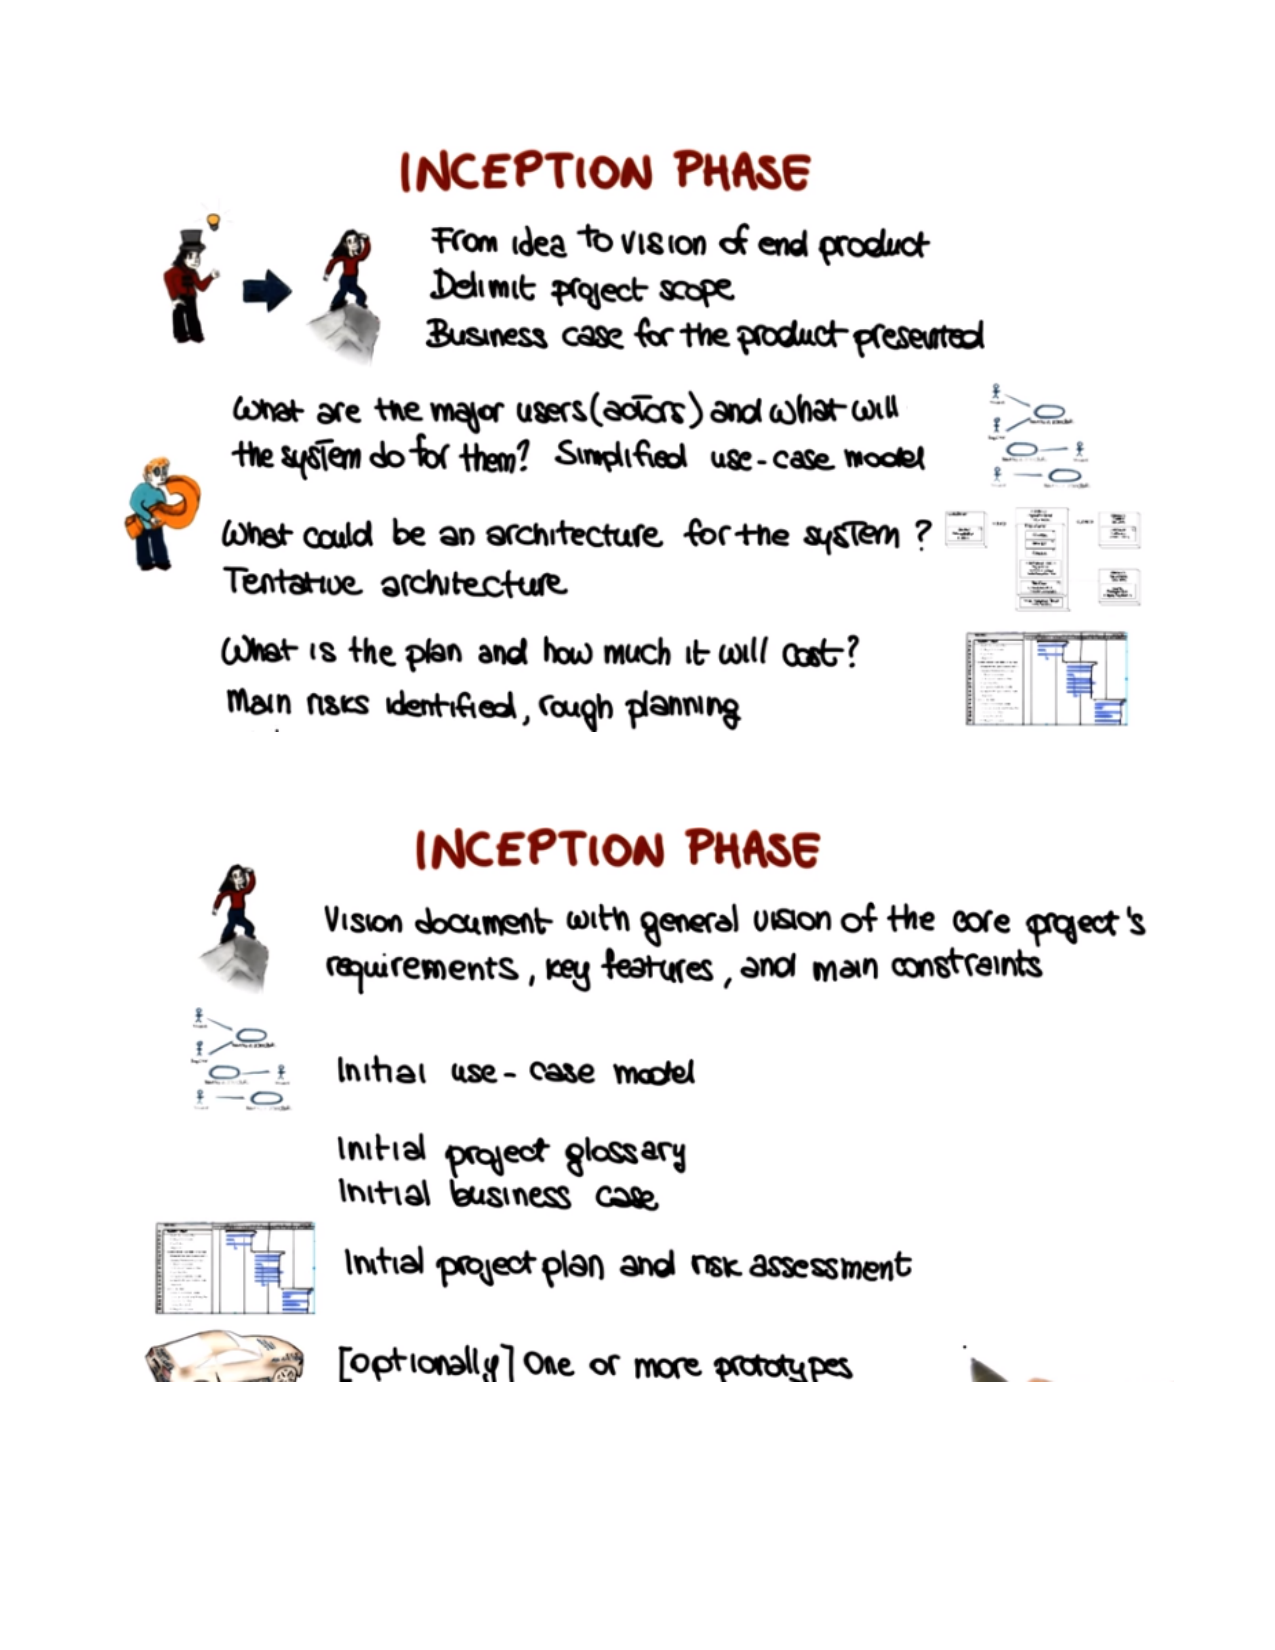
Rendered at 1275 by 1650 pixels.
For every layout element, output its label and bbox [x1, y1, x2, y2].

picture [118, 146, 1157, 732]
picture [135, 827, 1174, 1382]
